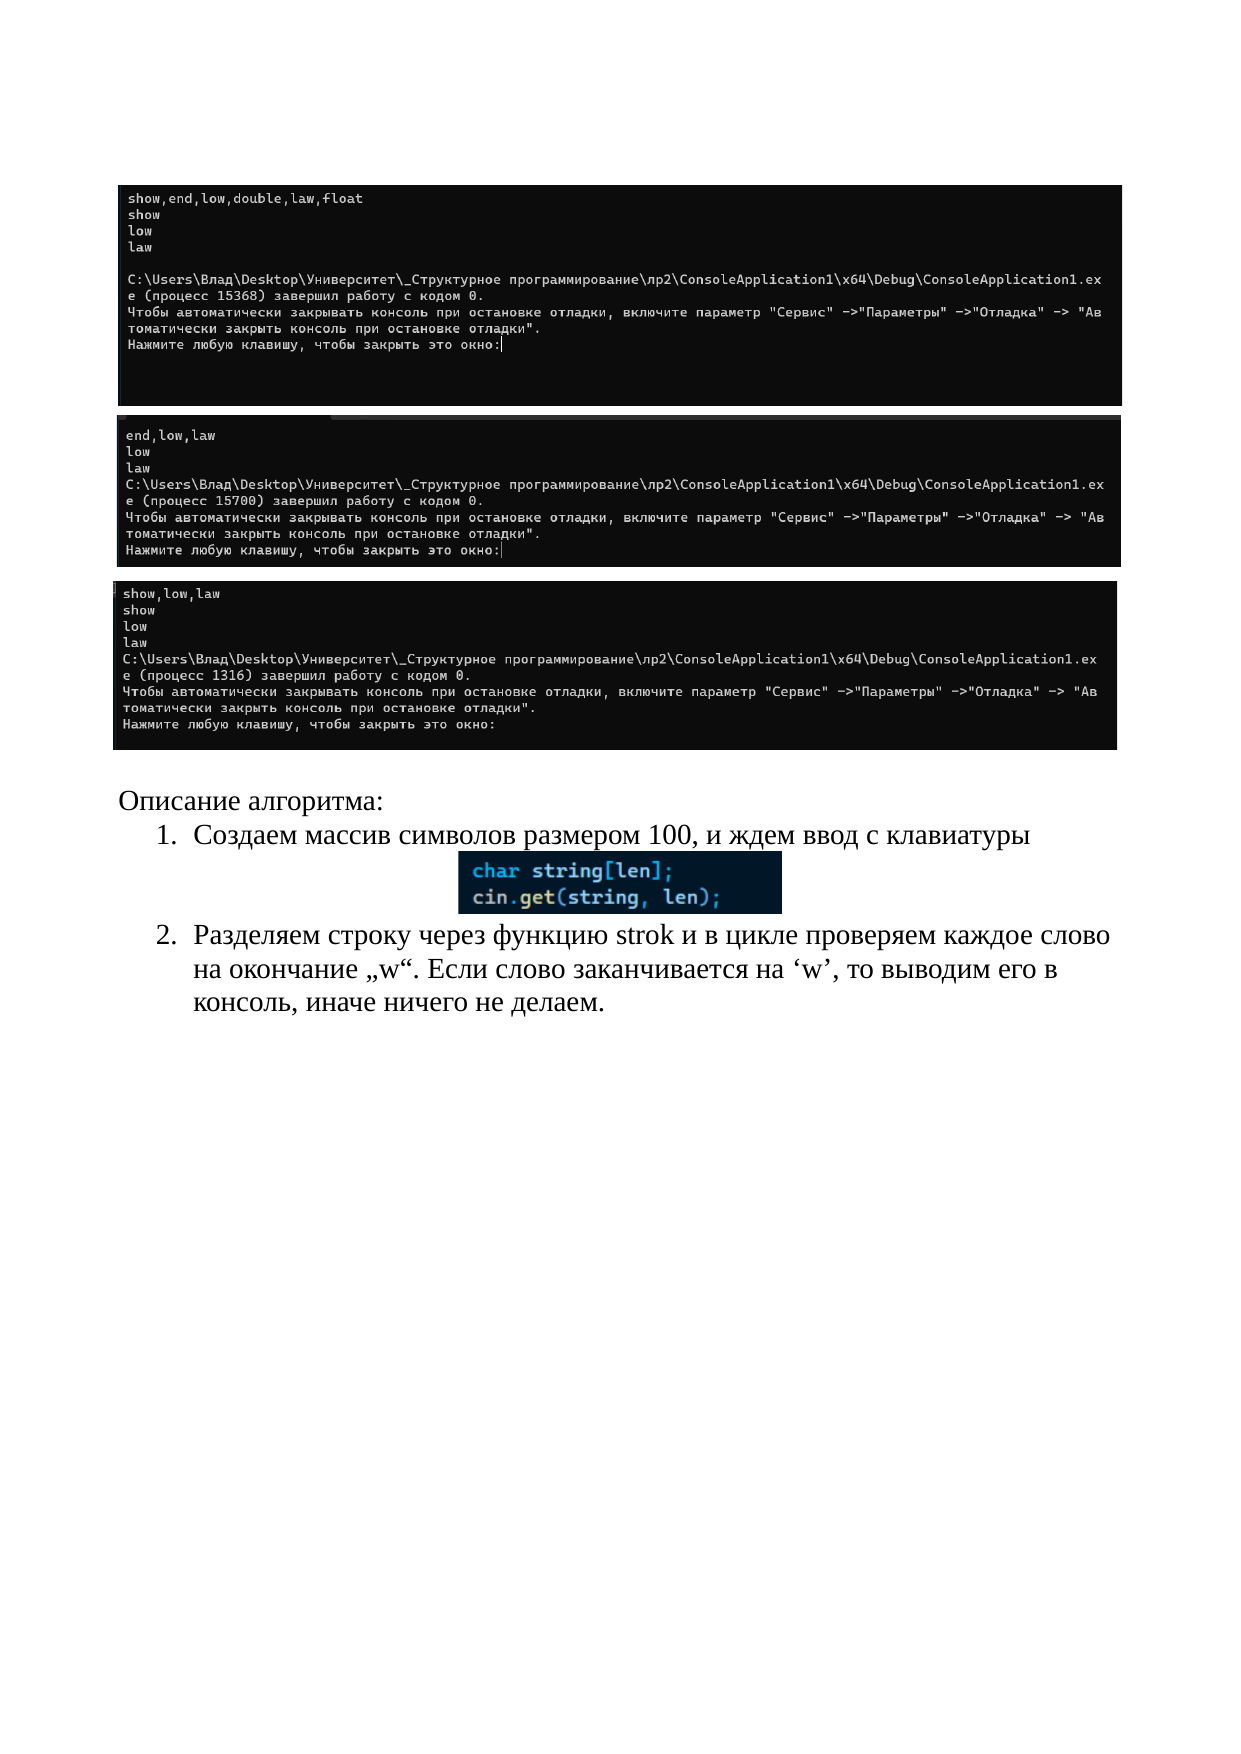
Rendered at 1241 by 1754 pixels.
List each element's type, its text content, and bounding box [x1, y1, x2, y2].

picture [118, 185, 1123, 406]
list Разделяем строку через функцию strok и в цикле проверяем каждое слово на окончание „w“. Если слово заканчивается на ‘w’, то выводим его в консоль, иначе ничего не делаем. [156, 917, 1122, 1018]
text Описание алгоритма: [118, 406, 1122, 817]
picture [116, 415, 1121, 567]
picture [113, 581, 1118, 750]
list Создаем массив символов размером 100, и ждем ввод с клавиатуры [156, 817, 1122, 917]
picture [458, 851, 782, 914]
